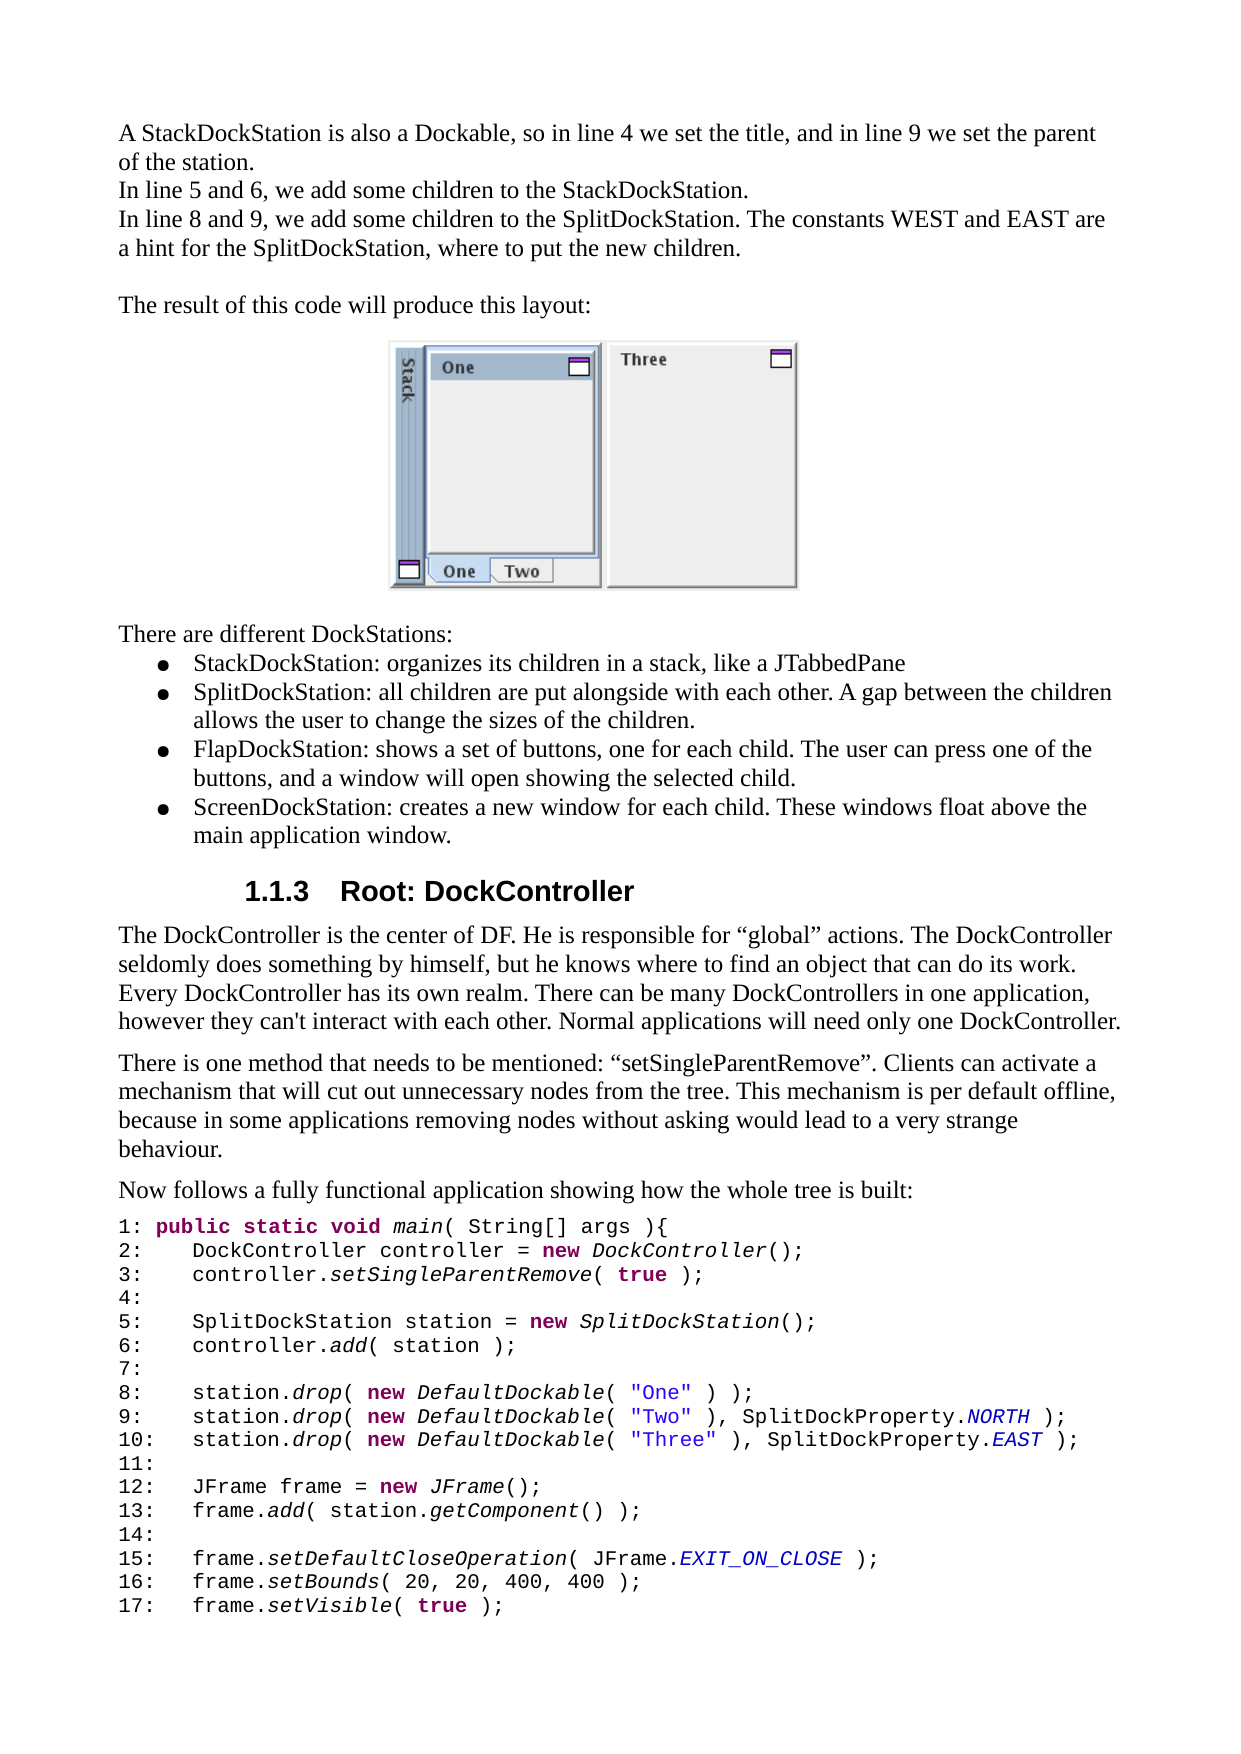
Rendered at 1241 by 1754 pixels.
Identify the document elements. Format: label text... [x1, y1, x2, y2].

list ScreenDockStation: creates a new window for each child. These windows float above the main application window. [156, 792, 1122, 849]
text Now follows a fully functional application showing how the whole tree is built: [118, 1175, 1122, 1204]
text In line 8 and 9, we add some children to the SplitDockStation. The constants WEST and EAST are a hint for the SplitDockStation, where to put the new children. [118, 204, 1122, 262]
text The result of this code will produce this layout: [118, 291, 1122, 319]
text 6: controller.add( station ); [118, 1335, 1122, 1358]
text Every DockController has its own realm. There can be many DockControllers in one application, however they can't interact with each other. Normal applications will need only one DockController. [118, 978, 1122, 1035]
text 17: frame.setVisible( true ); [118, 1595, 1122, 1618]
list SplitDockStation: all children are put alongside with each other. A gap between the children allows the user to change the sizes of the children. [156, 677, 1122, 734]
text 16: frame.setBounds( 20, 20, 400, 400 ); [118, 1571, 1122, 1595]
text There are different DockStations: [118, 619, 1122, 648]
text 4: [118, 1287, 1122, 1311]
list FlapDockStation: shows a set of buttons, one for each child. The user can press one of the buttons, and a window will open showing the selected child. [156, 734, 1122, 792]
text 8: station.drop( new DefaultDockable( "One" ) ); [118, 1382, 1122, 1406]
text 11: [118, 1453, 1122, 1477]
text 9: station.drop( new DefaultDockable( "Two" ), SplitDockProperty.NORTH ); [118, 1406, 1122, 1429]
text 7: [118, 1358, 1122, 1382]
text 15: frame.setDefaultCloseOperation( JFrame.EXIT_ON_CLOSE ); [118, 1547, 1122, 1571]
text In line 5 and 6, we add some children to the StackDockStation. [118, 176, 1122, 204]
text The DockController is the center of DF. He is responsible for “global” actions. The DockController seldomly does something by himself, but he knows where to find an object that can do its work. [118, 920, 1122, 978]
text 13: frame.add( station.getComponent() ); [118, 1500, 1122, 1524]
text 1: public static void main( String[] args ){ [118, 1216, 1122, 1240]
text 14: [118, 1524, 1122, 1547]
text 5: SplitDockStation station = new SplitDockStation(); [118, 1311, 1122, 1335]
text A StackDockStation is also a Dockable, so in line 4 we set the title, and in line 9 we set the parent of the station. [118, 118, 1122, 176]
text 12: JFrame frame = new JFrame(); [118, 1477, 1122, 1500]
text There is one method that needs to be mentioned: “setSingleParentRemove”. Clients can activate a mechanism that will cut out unnecessary nodes from the tree. This mechanism is per default offline, because in some applications removing nodes without asking would lead to a very strange behaviour. [118, 1048, 1122, 1163]
picture [388, 340, 800, 591]
text 2: DockController controller = new DockController(); [118, 1240, 1122, 1264]
text 10: station.drop( new DefaultDockable( "Three" ), SplitDockProperty.EAST ); [118, 1429, 1122, 1453]
subtitle Root: DockController [118, 874, 1122, 908]
text 3: controller.setSingleParentRemove( true ); [118, 1264, 1122, 1287]
list StackDockStation: organizes its children in a stack, like a JTabbedPane [156, 648, 1122, 677]
